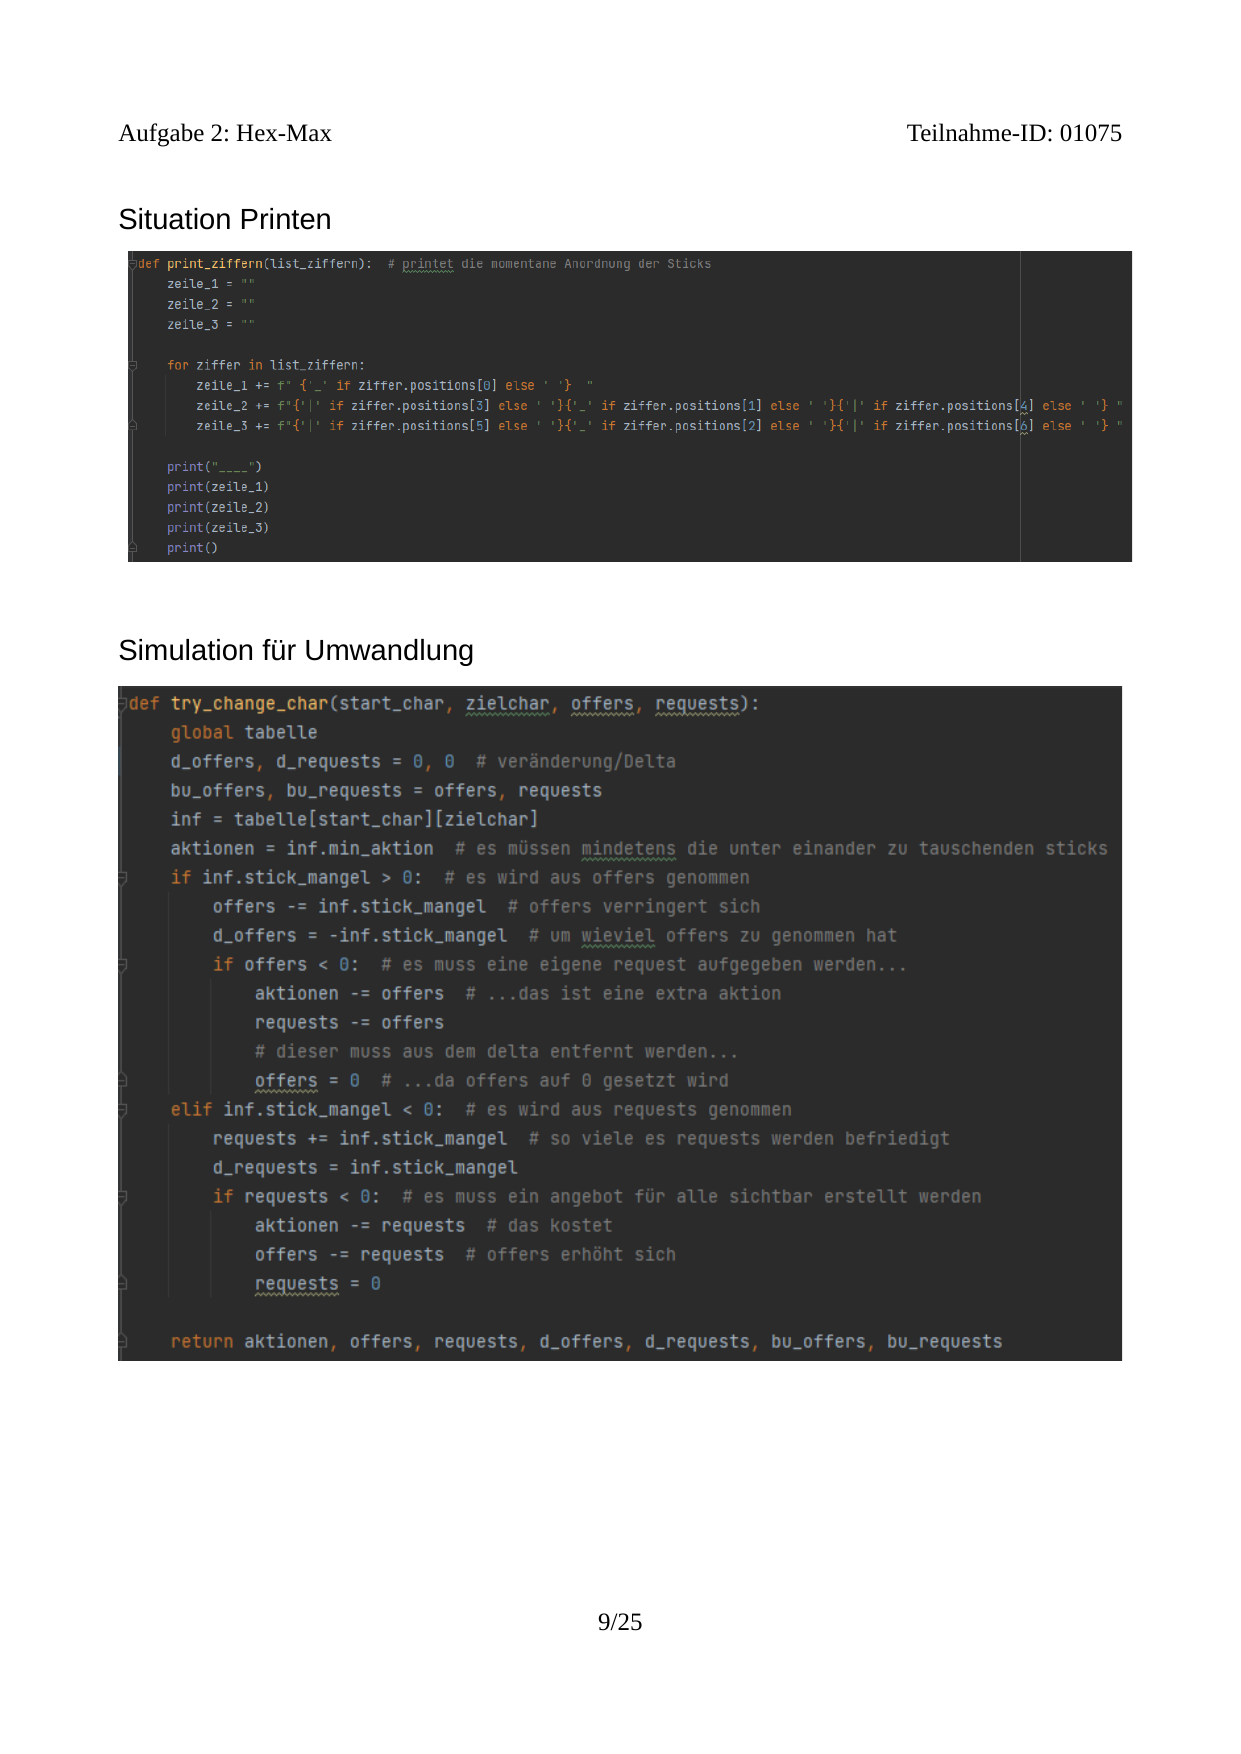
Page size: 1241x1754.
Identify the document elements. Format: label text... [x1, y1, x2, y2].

picture [128, 251, 1133, 562]
picture [118, 686, 1123, 1361]
subtitle Situation Printen [118, 202, 1122, 235]
subtitle Simulation für Umwandlung [118, 632, 1122, 666]
